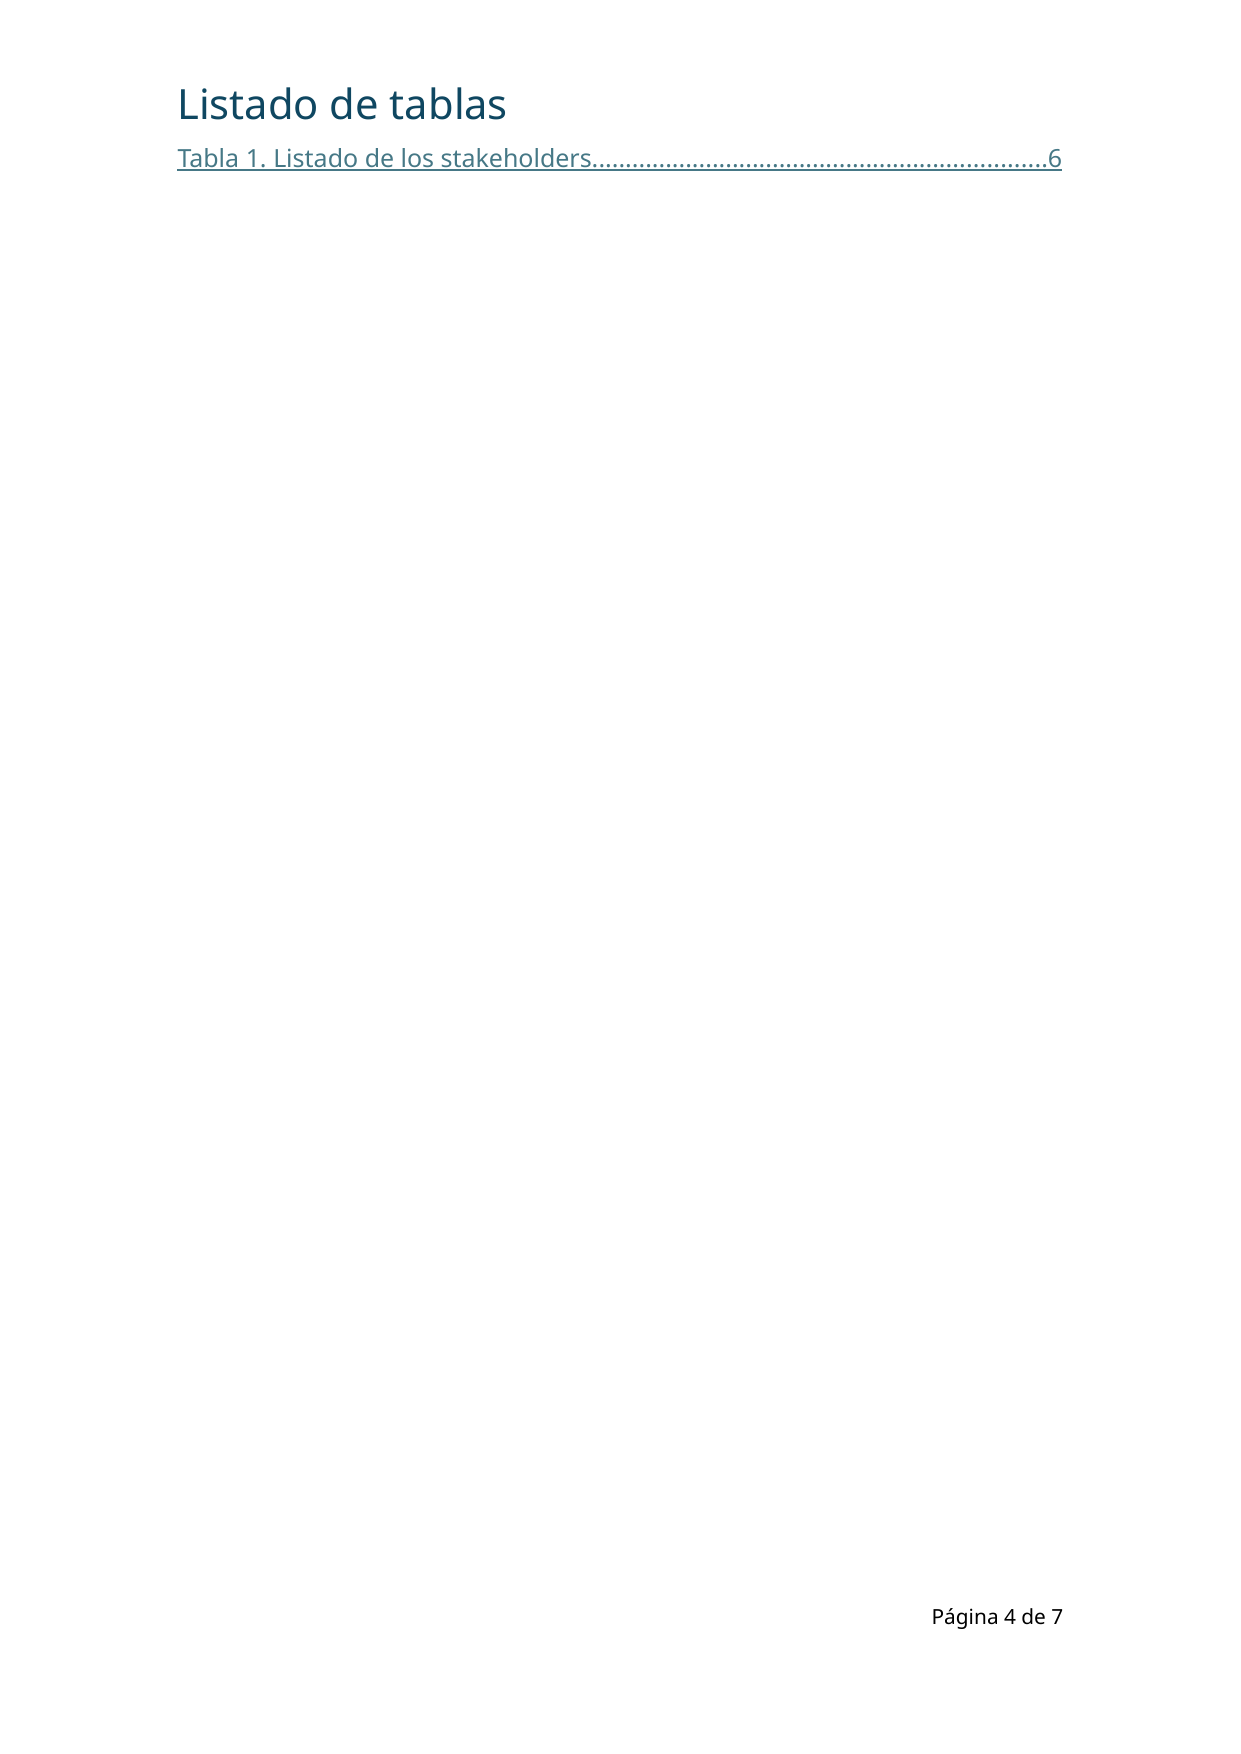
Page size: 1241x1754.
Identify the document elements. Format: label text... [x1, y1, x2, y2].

subtitle Listado de tablas [177, 75, 1063, 132]
text Tabla 1. Listado de los stakeholders. 6 [177, 140, 1063, 174]
